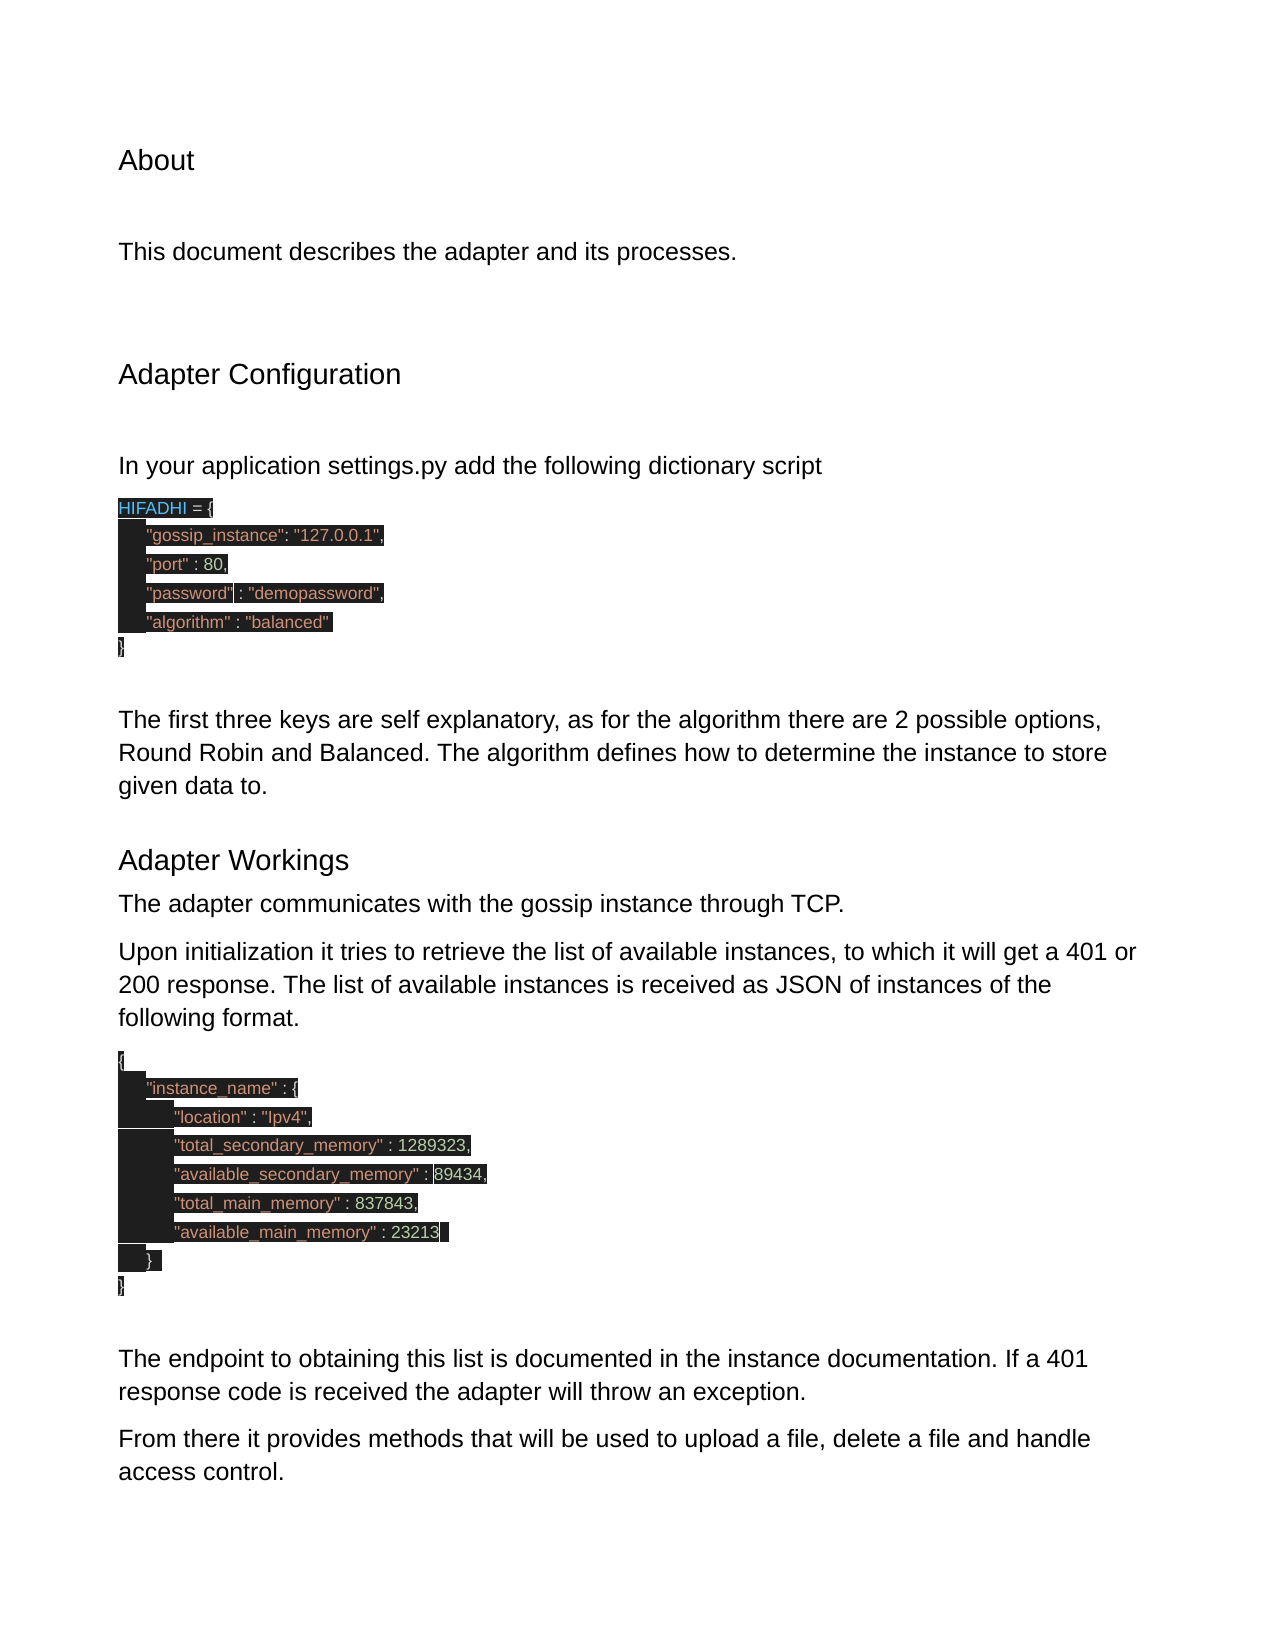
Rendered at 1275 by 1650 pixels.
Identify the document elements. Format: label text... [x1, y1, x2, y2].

text } [118, 1243, 1157, 1272]
text } [118, 1272, 1157, 1296]
subtitle About [118, 143, 1157, 177]
text HIFADHI = { [118, 498, 1157, 518]
text "port" : 80, [118, 547, 1157, 576]
text This document describes the adapter and its processes. [118, 237, 1157, 266]
text "total_main_memory" : 837843, [118, 1186, 1157, 1215]
text } [118, 633, 1157, 657]
text "password" : "demopassword", [118, 576, 1157, 605]
text Upon initialization it tries to retrieve the list of available instances, to which it will get a 401 or 200 response. The list of available instances is received as JSON of instances of the following format. [118, 937, 1157, 1032]
text "location" : "Ipv4", [118, 1100, 1157, 1128]
subtitle Adapter Workings [118, 843, 1157, 877]
text "algorithm" : "balanced" [118, 605, 1157, 633]
text The endpoint to obtaining this list is documented in the instance documentation. If a 401 response code is received the adapter will throw an exception. [118, 1343, 1157, 1405]
text "instance_name" : { [118, 1071, 1157, 1100]
text "available_main_memory" : 23213 [118, 1215, 1157, 1243]
text The adapter communicates with the gossip instance through TCP. [118, 889, 1157, 918]
text "available_secondary_memory" : 89434, [118, 1157, 1157, 1186]
text In your application settings.py add the following dictionary script [118, 451, 1157, 479]
text "total_secondary_memory" : 1289323, [118, 1128, 1157, 1157]
text "gossip_instance": "127.0.0.1", [118, 518, 1157, 547]
text From there it provides methods that will be used to upload a file, delete a file and handle access control. [118, 1424, 1157, 1486]
text The first three keys are self explanatory, as for the algorithm there are 2 possible options, Round Robin and Balanced. The algorithm defines how to determine the instance to store given data to. [118, 705, 1157, 799]
text { [118, 1051, 1157, 1071]
subtitle Adapter Configuration [118, 357, 1157, 391]
